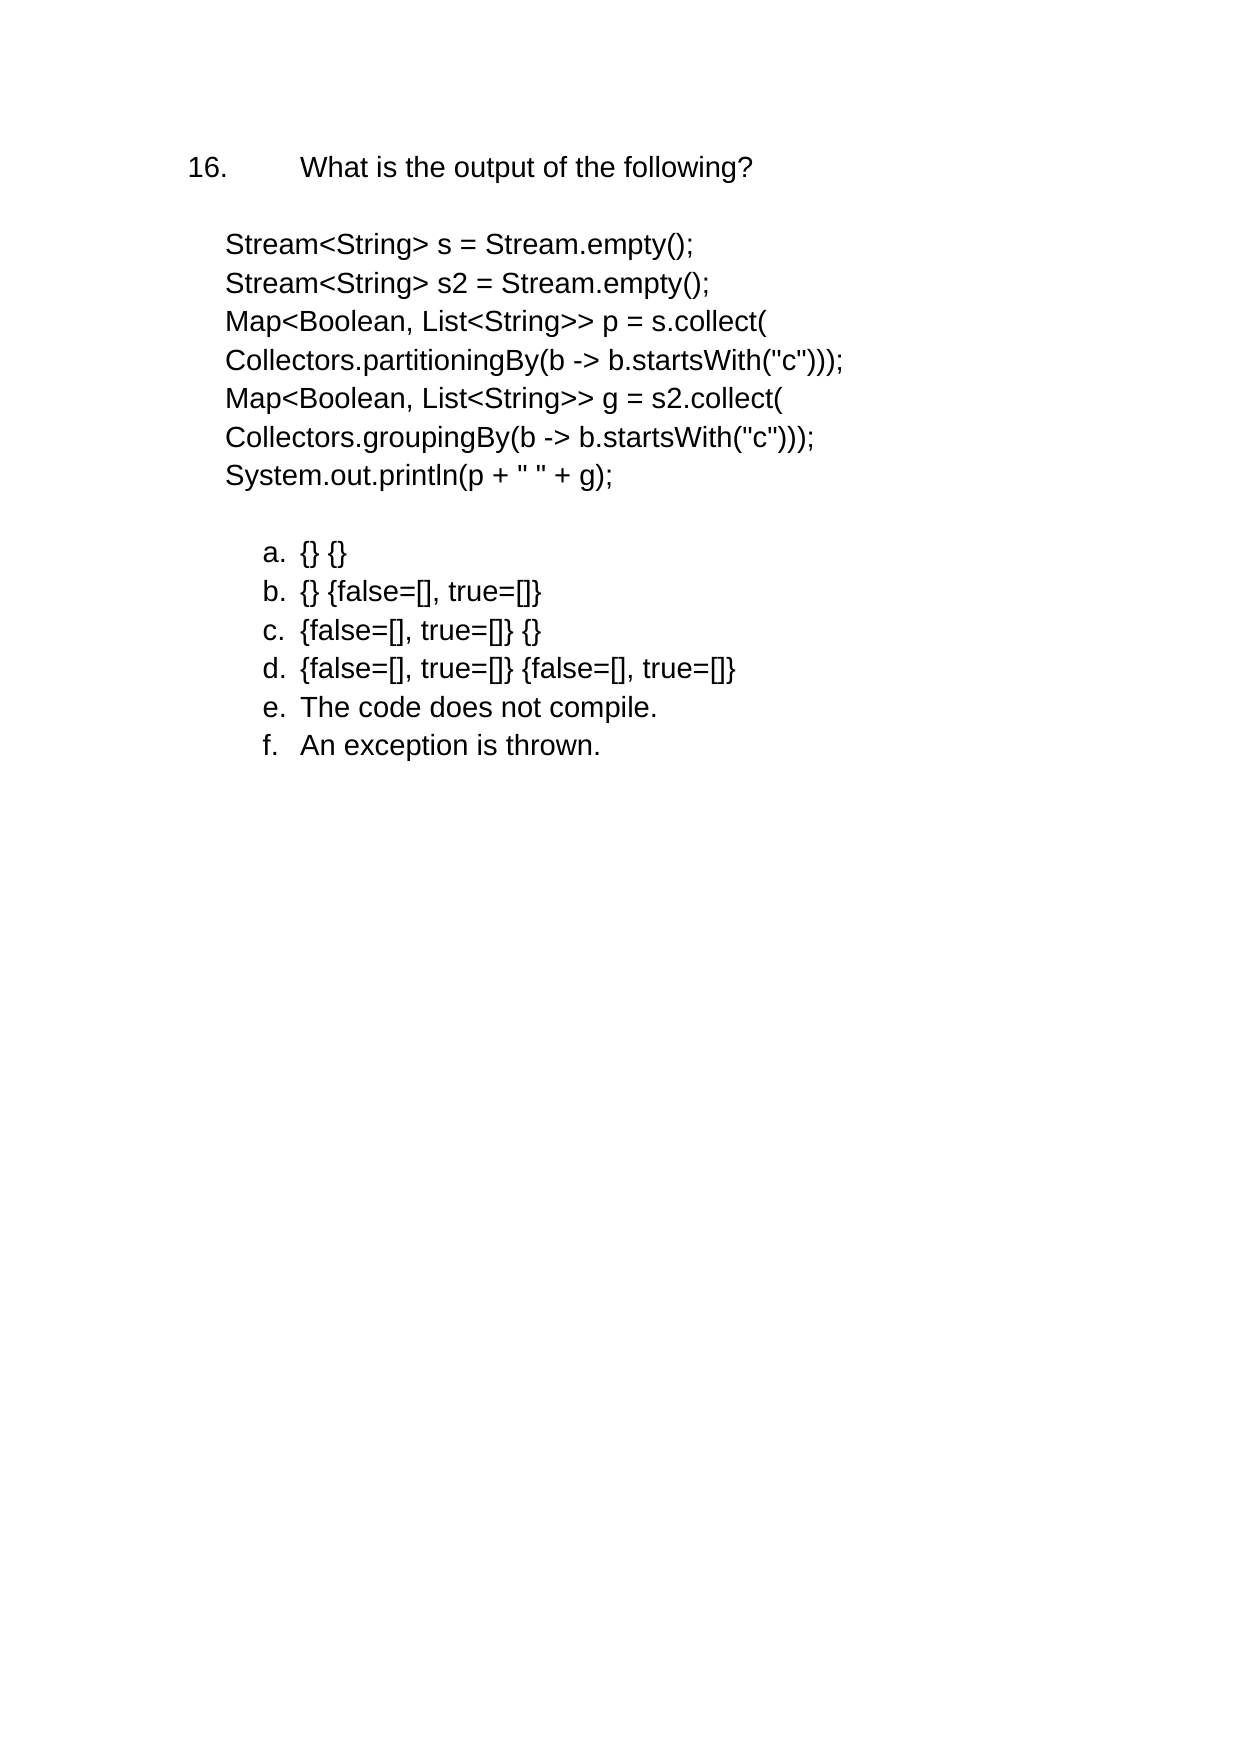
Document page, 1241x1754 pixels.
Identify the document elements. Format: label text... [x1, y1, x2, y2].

text Stream<String> s = Stream.empty(); [225, 227, 1090, 261]
text Collectors.partitioningBy(b -> b.startsWith("c"))); [225, 343, 1090, 376]
list {} {false=[], true=[]} [262, 574, 1090, 607]
text Map<Boolean, List<String>> g = s2.collect( [225, 381, 1090, 415]
list {false=[], true=[]} {} [262, 612, 1090, 646]
text Map<Boolean, List<String>> p = s.collect( [225, 304, 1090, 338]
list What is the output of the following? [187, 150, 1090, 183]
list The code does not compile. [262, 689, 1090, 723]
text Stream<String> s2 = Stream.empty(); [225, 266, 1090, 299]
list {} {} [262, 535, 1090, 569]
text Collectors.groupingBy(b -> b.startsWith("c"))); [225, 420, 1090, 453]
text System.out.println(p + " " + g); [225, 458, 1090, 492]
list {false=[], true=[]} {false=[], true=[]} [262, 651, 1090, 684]
list An exception is thrown. [262, 728, 1090, 762]
